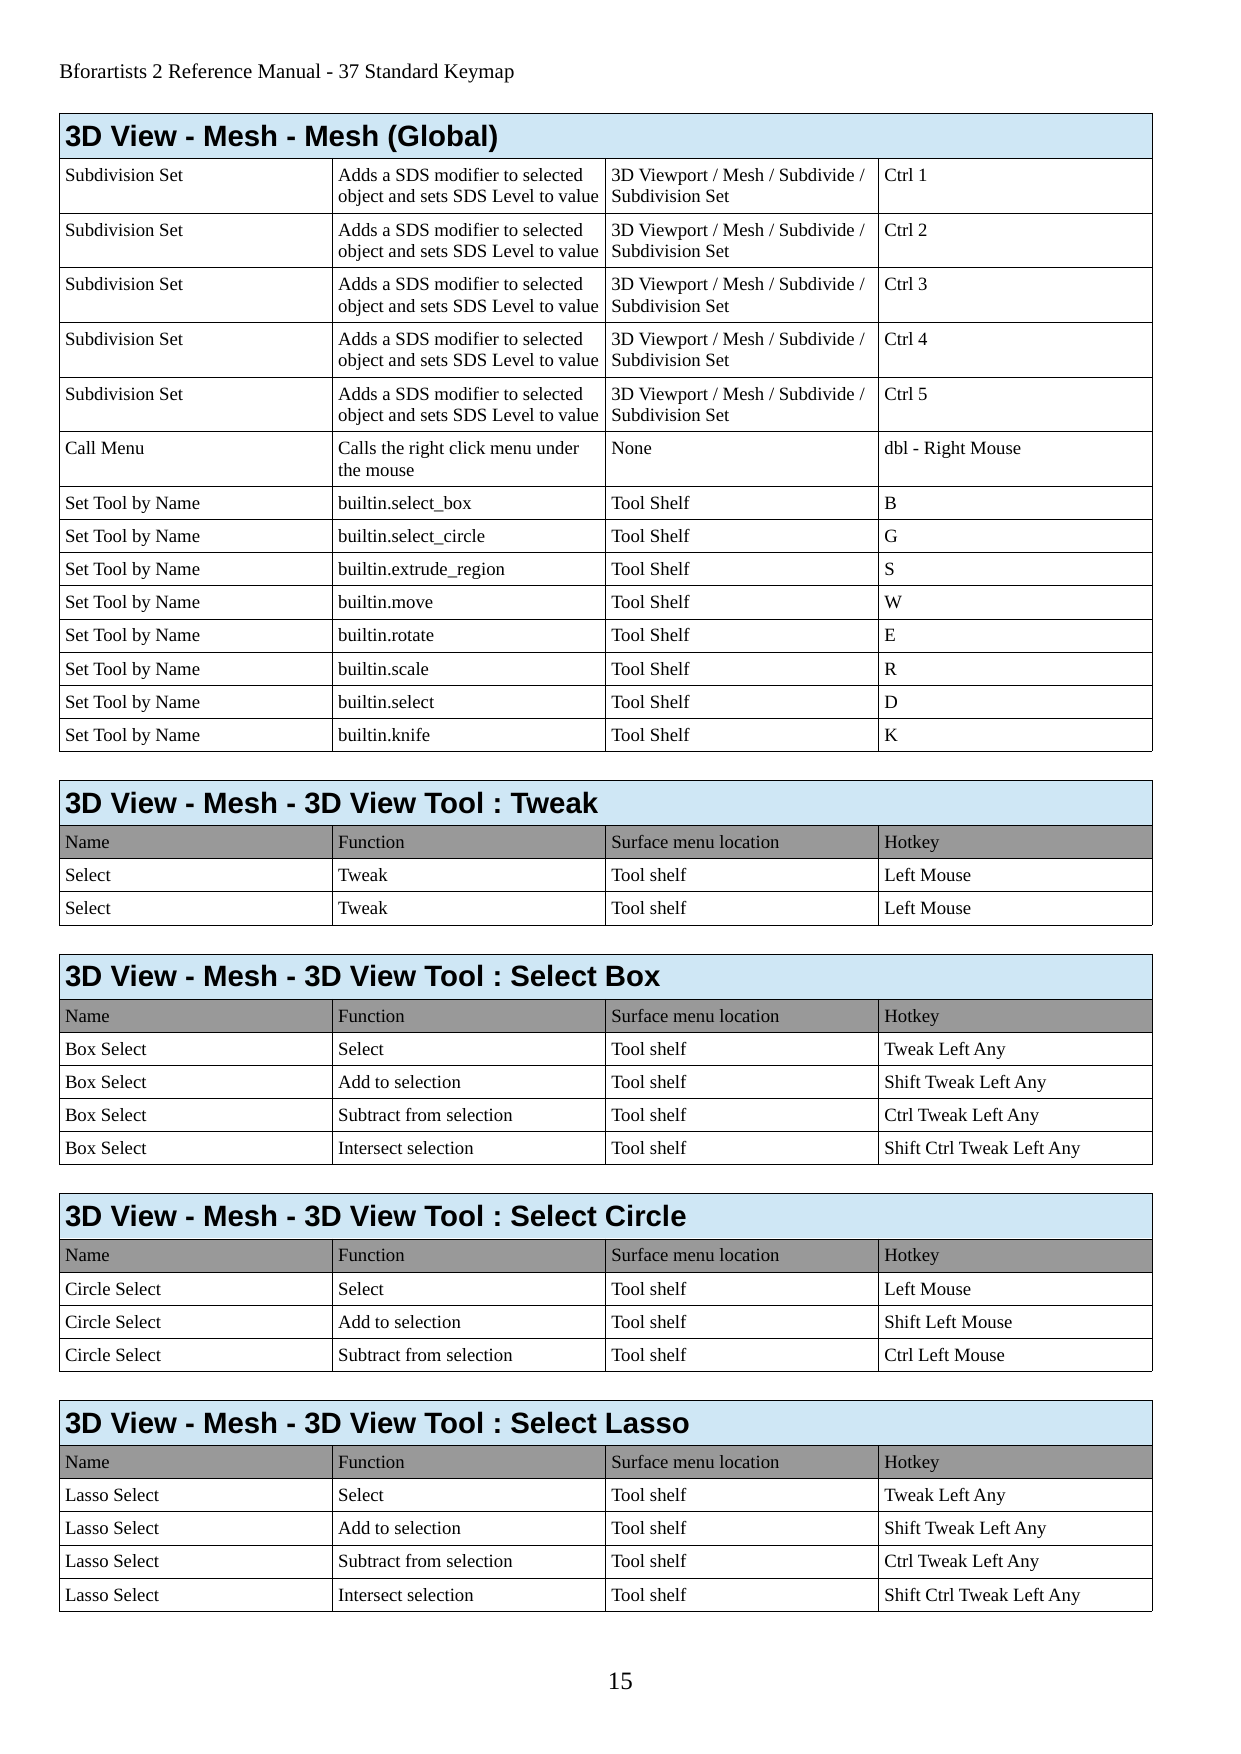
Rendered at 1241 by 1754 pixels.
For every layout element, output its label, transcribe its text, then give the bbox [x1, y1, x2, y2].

table_cell builtin.rotate [333, 620, 605, 652]
table_cell Add to selection [333, 1066, 605, 1098]
table_cell R [879, 653, 1152, 685]
table_cell Box Select [60, 1066, 332, 1098]
table_cell Name [60, 826, 332, 858]
table_cell Ctrl 3 [879, 268, 1152, 322]
table_cell Function [333, 1240, 605, 1272]
table_cell Hotkey [879, 1240, 1152, 1272]
table_cell Tool shelf [606, 1479, 878, 1511]
table_header 3D View - Mesh - Mesh (Global) [60, 114, 1152, 158]
table_cell Tool Shelf [606, 719, 878, 751]
table_cell Lasso Select [60, 1479, 332, 1511]
table_cell Surface menu location [606, 1240, 878, 1272]
table_cell builtin.scale [333, 653, 605, 685]
table_header 3D View - Mesh - 3D View Tool : Tweak [60, 781, 1152, 825]
table_cell builtin.move [333, 586, 605, 618]
table_cell Select [333, 1273, 605, 1305]
table_cell Tool Shelf [606, 586, 878, 618]
table_cell Ctrl Tweak Left Any [879, 1546, 1152, 1578]
table_cell Tool shelf [606, 1306, 878, 1338]
table_cell Set Tool by Name [60, 686, 332, 718]
table_cell 3D Viewport / Mesh / Subdivide / Subdivision Set [606, 323, 878, 377]
table_cell Adds a SDS modifier to selected object and sets SDS Level to value [333, 378, 605, 431]
table_cell Subdivision Set [60, 323, 332, 377]
table_cell Set Tool by Name [60, 653, 332, 685]
table_cell 3D Viewport / Mesh / Subdivide / Subdivision Set [606, 214, 878, 267]
table_cell 3D Viewport / Mesh / Subdivide / Subdivision Set [606, 159, 878, 213]
table_cell Left Mouse [879, 1273, 1152, 1305]
table_cell D [879, 686, 1152, 718]
table_cell G [879, 520, 1152, 552]
table_cell dbl - Right Mouse [879, 432, 1152, 486]
table_cell Box Select [60, 1099, 332, 1131]
table_header 3D View - Mesh - 3D View Tool : Select Circle [60, 1194, 1152, 1238]
table_cell Hotkey [879, 826, 1152, 858]
table_cell Intersect selection [333, 1132, 605, 1164]
table_cell Hotkey [879, 1446, 1152, 1478]
table_cell Shift Ctrl Tweak Left Any [879, 1132, 1152, 1164]
table_cell Circle Select [60, 1273, 332, 1305]
table_cell Tool shelf [606, 1066, 878, 1098]
table_cell Subtract from selection [333, 1546, 605, 1578]
table_cell K [879, 719, 1152, 751]
table_header 3D View - Mesh - 3D View Tool : Select Box [60, 955, 1152, 999]
table_cell Lasso Select [60, 1579, 332, 1611]
table_cell Surface menu location [606, 826, 878, 858]
table_cell Tool shelf [606, 1099, 878, 1131]
table_cell Left Mouse [879, 859, 1152, 891]
table_cell Set Tool by Name [60, 586, 332, 618]
table_cell Subdivision Set [60, 214, 332, 267]
table_cell Tweak [333, 892, 605, 924]
table_cell Select [60, 892, 332, 924]
table_cell Tool Shelf [606, 620, 878, 652]
table_cell Ctrl Left Mouse [879, 1339, 1152, 1371]
table_cell Tool Shelf [606, 686, 878, 718]
table_cell Adds a SDS modifier to selected object and sets SDS Level to value [333, 268, 605, 322]
table_header 3D View - Mesh - 3D View Tool : Select Lasso [60, 1401, 1152, 1445]
table_cell W [879, 586, 1152, 618]
table_cell Tweak Left Any [879, 1033, 1152, 1065]
table_cell Tool Shelf [606, 520, 878, 552]
table_cell Ctrl 1 [879, 159, 1152, 213]
table_cell Box Select [60, 1132, 332, 1164]
table_cell Subdivision Set [60, 378, 332, 431]
table_cell Add to selection [333, 1306, 605, 1338]
table_cell Ctrl 4 [879, 323, 1152, 377]
table_cell Surface menu location [606, 1000, 878, 1032]
table_cell Adds a SDS modifier to selected object and sets SDS Level to value [333, 159, 605, 213]
table_cell Select [60, 859, 332, 891]
table_cell Tool shelf [606, 1579, 878, 1611]
table_cell Shift Left Mouse [879, 1306, 1152, 1338]
table_cell Ctrl 2 [879, 214, 1152, 267]
table_cell builtin.select [333, 686, 605, 718]
table_cell Select [333, 1479, 605, 1511]
table_cell Ctrl Tweak Left Any [879, 1099, 1152, 1131]
table_cell Set Tool by Name [60, 620, 332, 652]
table_cell Select [333, 1033, 605, 1065]
table_cell Set Tool by Name [60, 719, 332, 751]
table_cell Tool Shelf [606, 487, 878, 519]
table_cell Subtract from selection [333, 1099, 605, 1131]
table_cell 3D Viewport / Mesh / Subdivide / Subdivision Set [606, 268, 878, 322]
table_cell Shift Ctrl Tweak Left Any [879, 1579, 1152, 1611]
table_cell Set Tool by Name [60, 553, 332, 585]
table_cell Tool shelf [606, 1512, 878, 1544]
table_cell Subdivision Set [60, 159, 332, 213]
table_cell builtin.select_box [333, 487, 605, 519]
table_cell Box Select [60, 1033, 332, 1065]
table_cell Tool Shelf [606, 553, 878, 585]
table_cell Subtract from selection [333, 1339, 605, 1371]
table_cell Shift Tweak Left Any [879, 1066, 1152, 1098]
table_cell B [879, 487, 1152, 519]
table_cell S [879, 553, 1152, 585]
table_cell 3D Viewport / Mesh / Subdivide / Subdivision Set [606, 378, 878, 431]
table_cell Function [333, 1000, 605, 1032]
table_cell E [879, 620, 1152, 652]
table_cell Left Mouse [879, 892, 1152, 924]
table_cell Tool shelf [606, 1132, 878, 1164]
table_cell Function [333, 826, 605, 858]
table_cell Tool shelf [606, 1339, 878, 1371]
table_cell Name [60, 1446, 332, 1478]
table_cell Surface menu location [606, 1446, 878, 1478]
table_cell Tool shelf [606, 859, 878, 891]
table_cell builtin.select_circle [333, 520, 605, 552]
table_cell Hotkey [879, 1000, 1152, 1032]
table_cell Name [60, 1240, 332, 1272]
table_cell Tool shelf [606, 1546, 878, 1578]
table_cell Shift Tweak Left Any [879, 1512, 1152, 1544]
table_cell Circle Select [60, 1306, 332, 1338]
table_cell Calls the right click menu under the mouse [333, 432, 605, 486]
table_cell Tool shelf [606, 1033, 878, 1065]
table_cell Add to selection [333, 1512, 605, 1544]
table_cell Tool shelf [606, 892, 878, 924]
table_cell Tool Shelf [606, 653, 878, 685]
table_cell Lasso Select [60, 1546, 332, 1578]
table_cell Set Tool by Name [60, 487, 332, 519]
table_cell builtin.extrude_region [333, 553, 605, 585]
table_cell Adds a SDS modifier to selected object and sets SDS Level to value [333, 214, 605, 267]
table_cell Intersect selection [333, 1579, 605, 1611]
table_cell Tweak Left Any [879, 1479, 1152, 1511]
table_cell Circle Select [60, 1339, 332, 1371]
table_cell Function [333, 1446, 605, 1478]
table_cell Subdivision Set [60, 268, 332, 322]
table_cell Tool shelf [606, 1273, 878, 1305]
table_cell Ctrl 5 [879, 378, 1152, 431]
table_cell Name [60, 1000, 332, 1032]
table_cell Call Menu [60, 432, 332, 486]
table_cell builtin.knife [333, 719, 605, 751]
table_cell Adds a SDS modifier to selected object and sets SDS Level to value [333, 323, 605, 377]
table_cell None [606, 432, 878, 486]
table_cell Set Tool by Name [60, 520, 332, 552]
table_cell Lasso Select [60, 1512, 332, 1544]
table_cell Tweak [333, 859, 605, 891]
